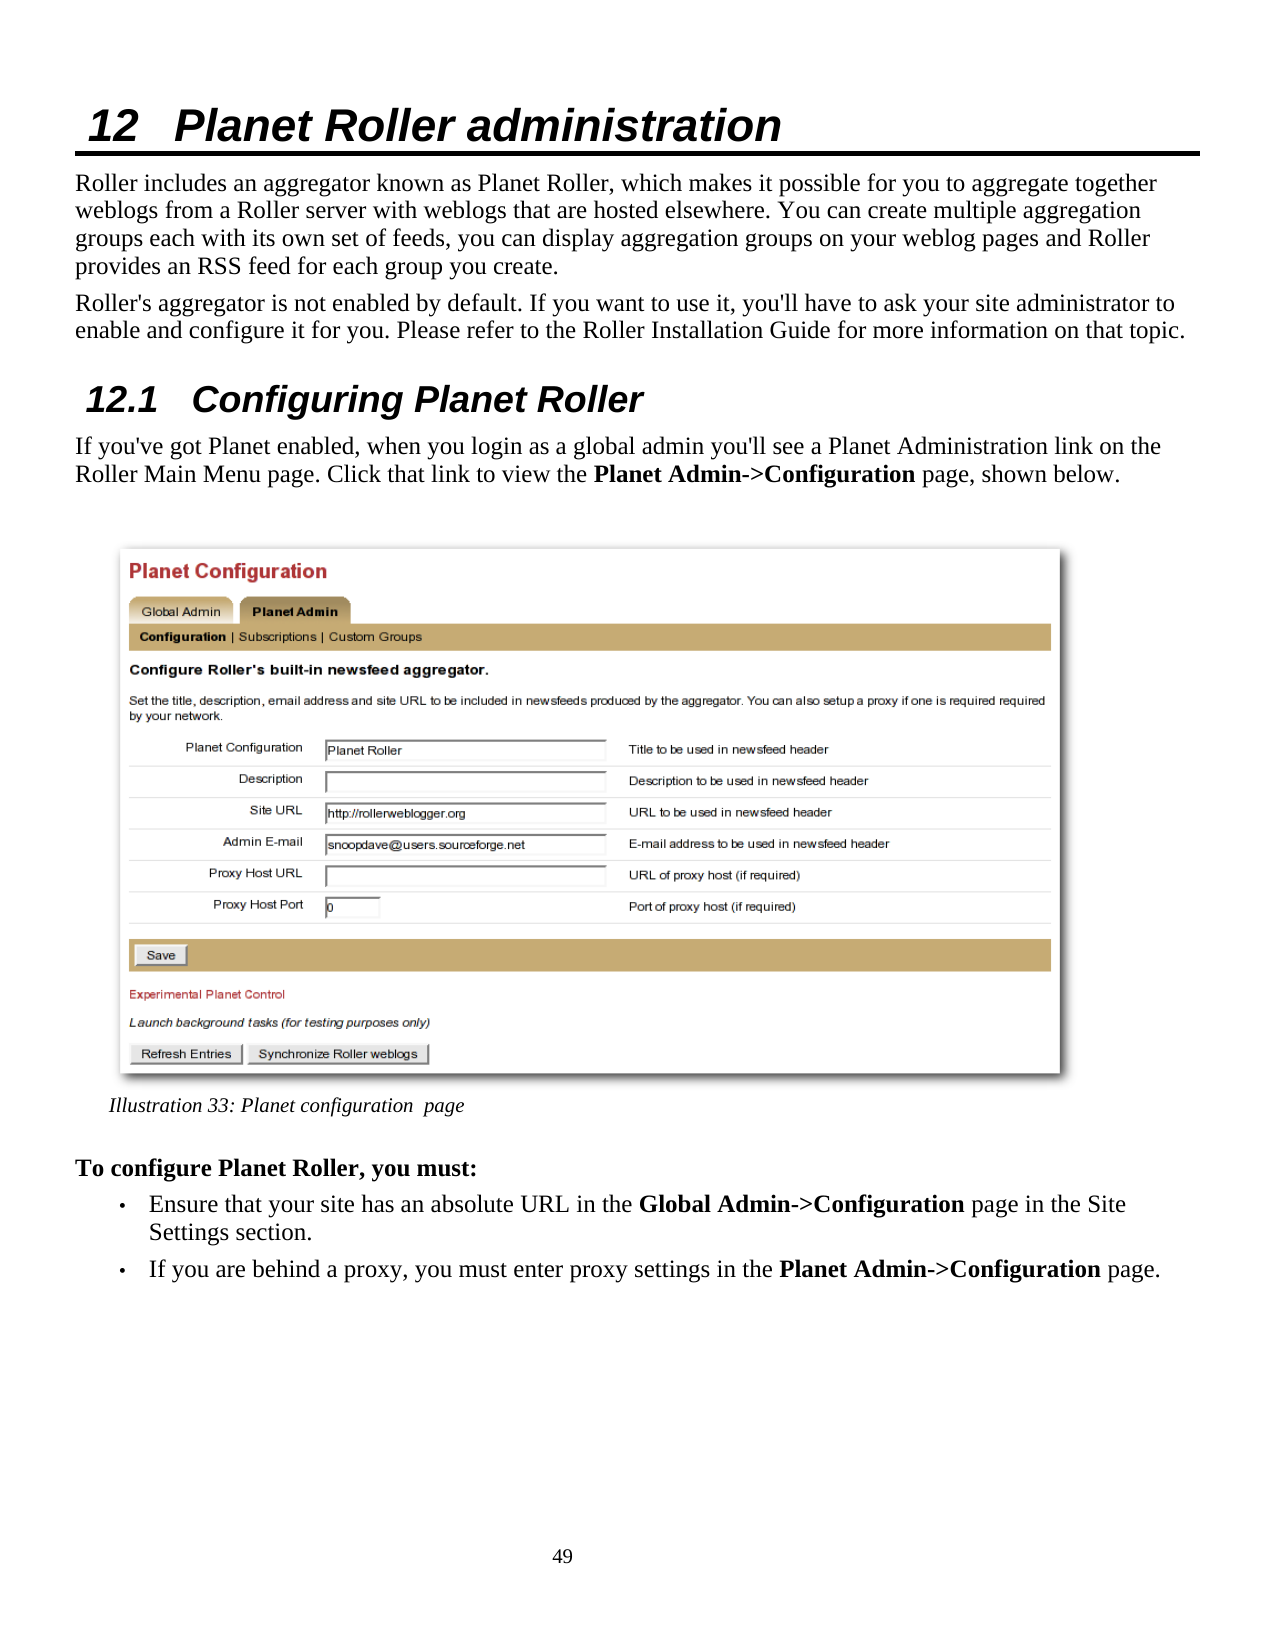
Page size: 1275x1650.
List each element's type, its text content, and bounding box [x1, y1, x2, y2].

text Roller's aggregator is not enabled by default. If you want to use it, you'll have to ask your site administrator to enable and configure it for you. Please refer to the Roller Installation Guide for more information on that topic. [75, 289, 1200, 344]
picture [108, 537, 1081, 1094]
subtitle Configuring Planet Roller [75, 378, 1200, 420]
text To configure Planet Roller, you must: [75, 1154, 1200, 1181]
list Ensure that your site has an absolute URL in the Global Admin->Configuration page in the Site Settings section. [119, 1190, 1200, 1246]
subtitle Planet Roller administration [75, 100, 1200, 151]
text Roller includes an aggregator known as Planet Roller, which makes it possible for you to aggregate together weblogs from a Roller server with weblogs that are hosted elsewhere. You can create multiple aggregation groups each with its own set of feeds, you can display aggregation groups on your weblog pages and Roller provides an RSS feed for each group you create. [75, 169, 1200, 280]
list If you are behind a proxy, you must enter proxy settings in the Planet Admin->Configuration page. [119, 1255, 1200, 1282]
text Illustration 33: Planet configuration page [109, 1094, 1080, 1117]
text If you've got Planet enabled, when you login as a global admin you'll see a Planet Administration link on the Roller Main Menu page. Click that link to view the Planet Admin->Configuration page, shown below. [75, 432, 1200, 488]
